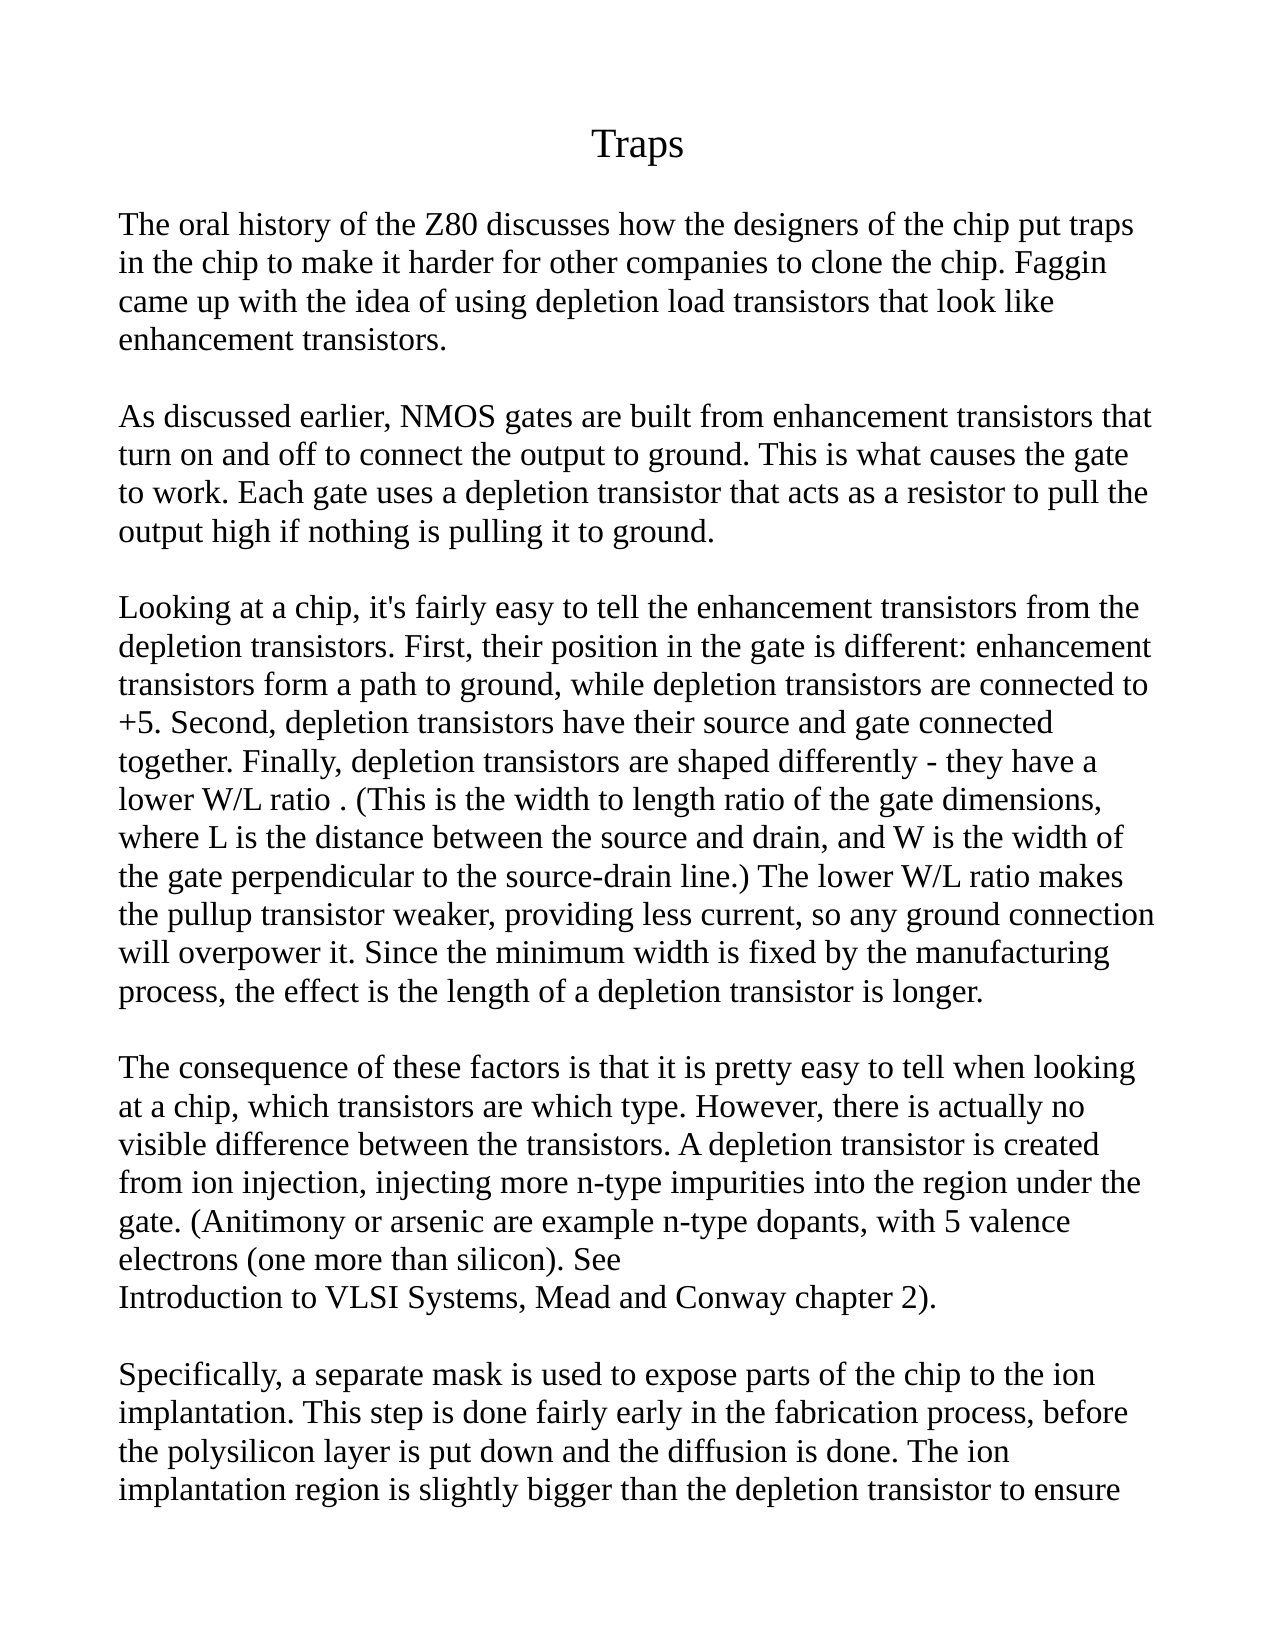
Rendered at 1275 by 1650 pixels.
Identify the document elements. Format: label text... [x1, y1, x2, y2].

text The consequence of these factors is that it is pretty easy to tell when looking at a chip, which transistors are which type. However, there is actually no visible difference between the transistors. A depletion transistor is created from ion injection, injecting more n-type impurities into the region under the gate. (Anitimony or arsenic are example n-type dopants, with 5 valence electrons (one more than silicon). See [118, 1048, 1157, 1278]
text Traps [118, 118, 1157, 166]
text Introduction to VLSI Systems, Mead and Conway chapter 2). [118, 1278, 1157, 1316]
text The oral history of the Z80 discusses how the designers of the chip put traps in the chip to make it harder for other companies to clone the chip. Faggin came up with the idea of using depletion load transistors that look like enhancement transistors. [118, 204, 1157, 358]
text As discussed earlier, NMOS gates are built from enhancement transistors that turn on and off to connect the output to ground. This is what causes the gate to work. Each gate uses a depletion transistor that acts as a resistor to pull the output high if nothing is pulling it to ground. [118, 396, 1157, 549]
text Specifically, a separate mask is used to expose parts of the chip to the ion implantation. This step is done fairly early in the fabrication process, before the polysilicon layer is put down and the diffusion is done. The ion implantation region is slightly bigger than the depletion transistor to ensure [118, 1354, 1157, 1508]
text Looking at a chip, it's fairly easy to tell the enhancement transistors from the depletion transistors. First, their position in the gate is different: enhancement transistors form a path to ground, while depletion transistors are connected to +5. Second, depletion transistors have their source and gate connected together. Finally, depletion transistors are shaped differently - they have a lower W/L ratio . (This is the width to length ratio of the gate dimensions, where L is the distance between the source and drain, and W is the width of the gate perpendicular to the source-drain line.) The lower W/L ratio makes the pullup transistor weaker, providing less current, so any ground connection will overpower it. Since the minimum width is fixed by the manufacturing process, the effect is the length of a depletion transistor is longer. [118, 588, 1157, 1009]
